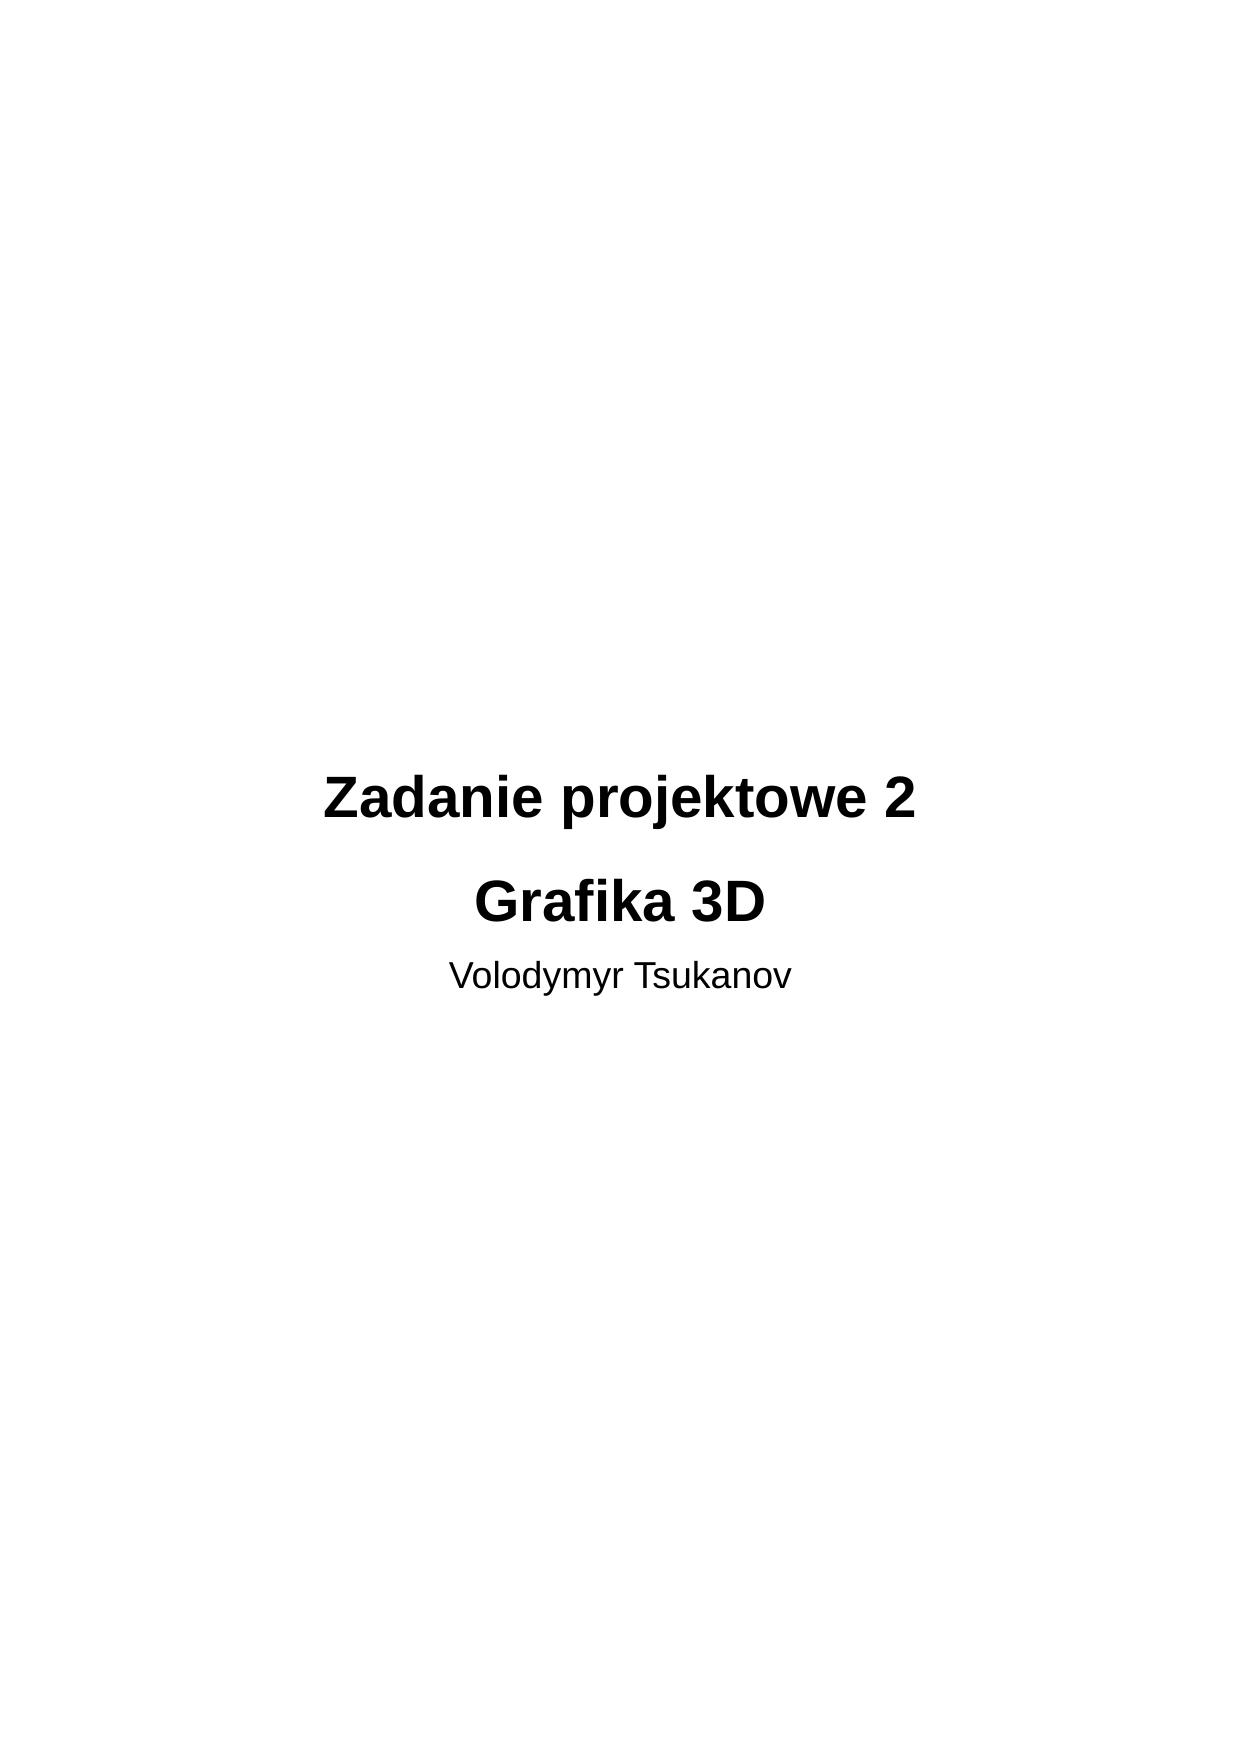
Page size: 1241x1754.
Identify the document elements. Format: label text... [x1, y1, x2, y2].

title Zadanie projektowe 2 [118, 762, 1122, 829]
subtitle Volodymyr Tsukanov [118, 953, 1122, 996]
title Grafika 3D [118, 867, 1122, 934]
